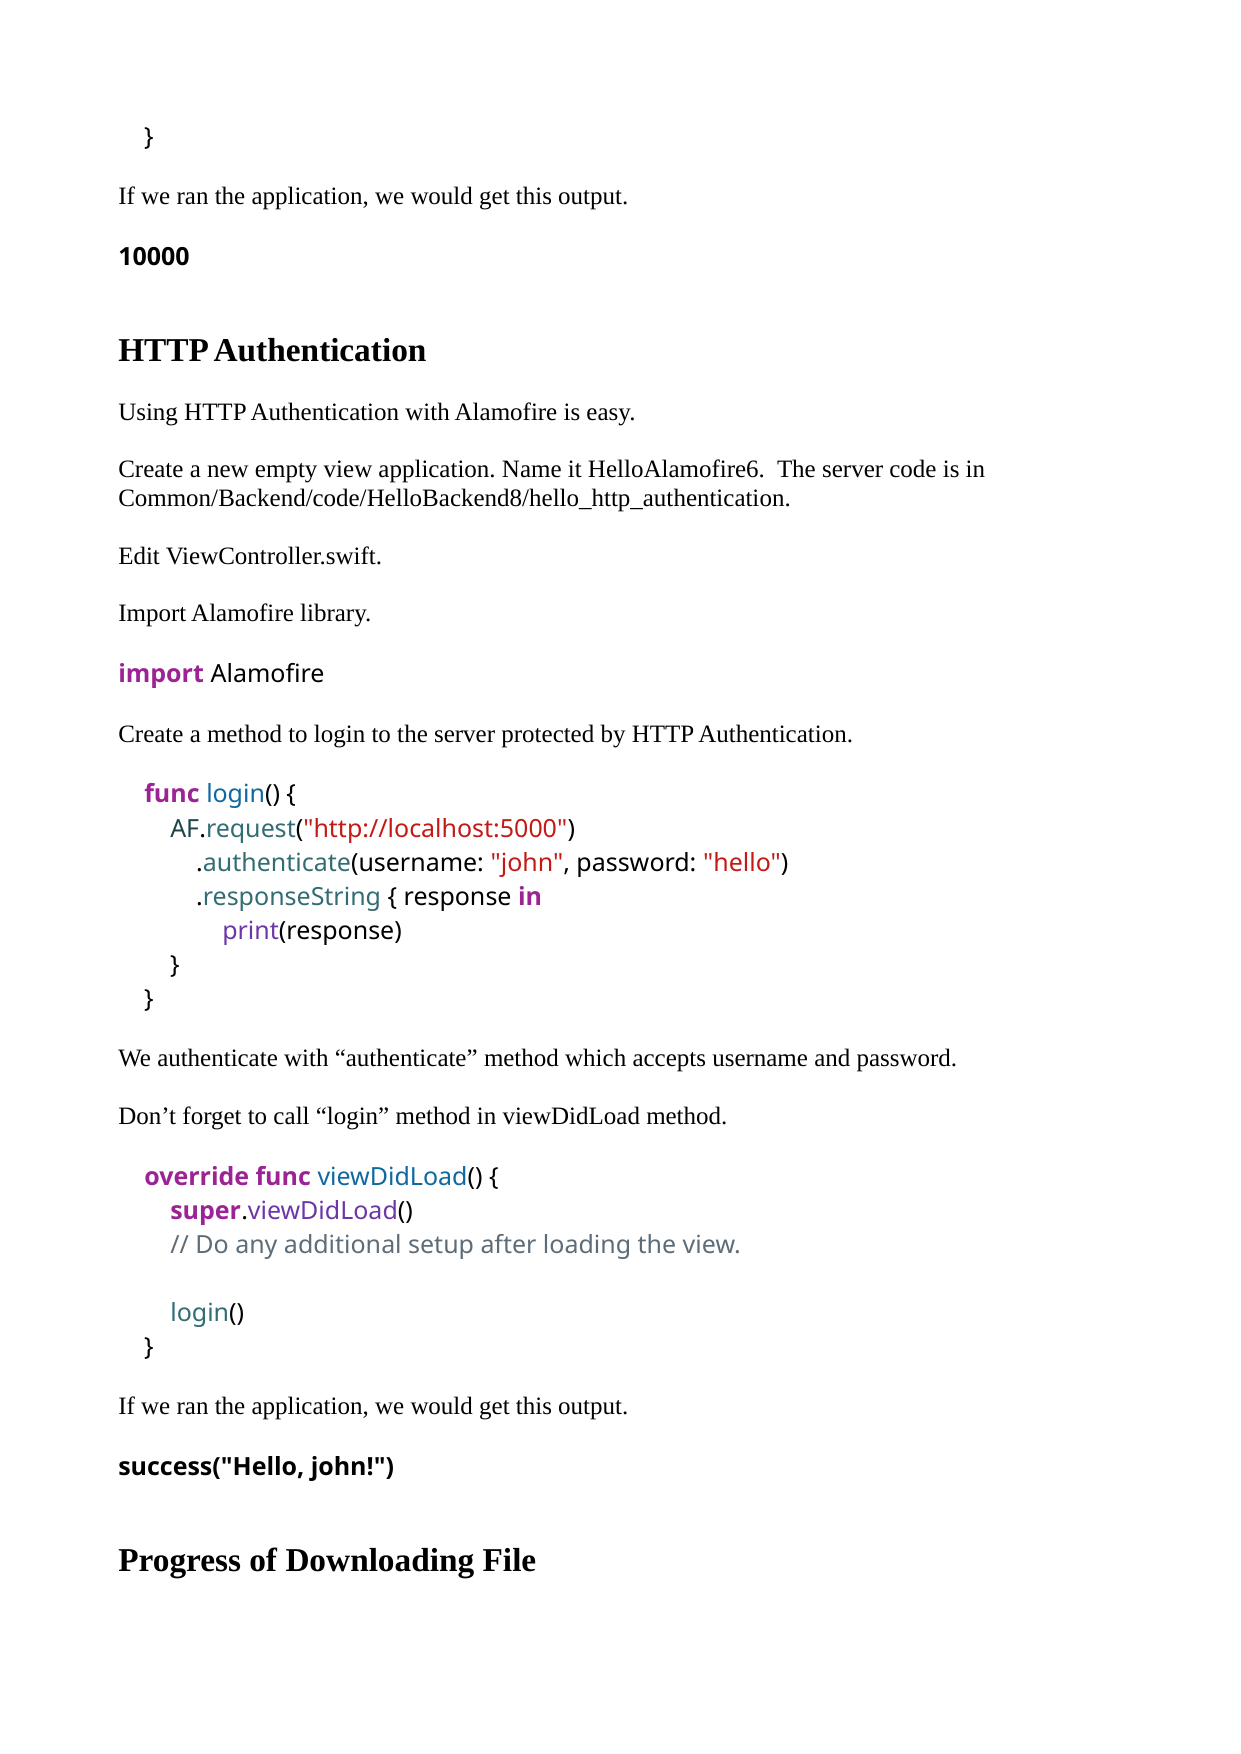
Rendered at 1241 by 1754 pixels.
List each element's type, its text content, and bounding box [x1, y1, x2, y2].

text If we ran the application, we would get this output. [118, 1391, 1122, 1420]
text Using HTTP Authentication with Alamofire is easy. [118, 397, 1122, 426]
text Import Alamofire library. [118, 598, 1122, 627]
text } [118, 118, 1122, 152]
text 10000 [118, 238, 1122, 272]
text If we ran the application, we would get this output. [118, 181, 1122, 210]
text success("Hello, john!") [118, 1449, 1122, 1483]
text Create a method to login to the server protected by HTTP Authentication. [118, 719, 1122, 747]
text Don’t forget to call “login” method in viewDidLoad method. [118, 1101, 1122, 1129]
text } [118, 981, 1122, 1014]
text override func viewDidLoad() { [118, 1158, 1122, 1192]
text func login() { [118, 776, 1122, 810]
text import Alamofire [118, 656, 1122, 690]
text } [118, 946, 1122, 981]
text login() [118, 1294, 1122, 1329]
text } [118, 1329, 1122, 1363]
text // Do any additional setup after loading the view. [118, 1226, 1122, 1261]
text Create a new empty view application. Name it HelloAlamofire6. The server code is in Common/Backend/code/HelloBackend8/hello_http_authentication. [118, 454, 1122, 512]
text .responseString { response in [118, 878, 1122, 912]
text .authenticate(username: "john", password: "hello") [118, 844, 1122, 878]
text Progress of Downloading File [118, 1541, 1122, 1579]
text print(response) [118, 912, 1122, 946]
text HTTP Authentication [118, 330, 1122, 368]
text Edit ViewController.swift. [118, 541, 1122, 569]
text We authenticate with “authenticate” method which accepts username and password. [118, 1043, 1122, 1072]
text AF.request("http://localhost:5000") [118, 810, 1122, 844]
text super.viewDidLoad() [118, 1192, 1122, 1226]
